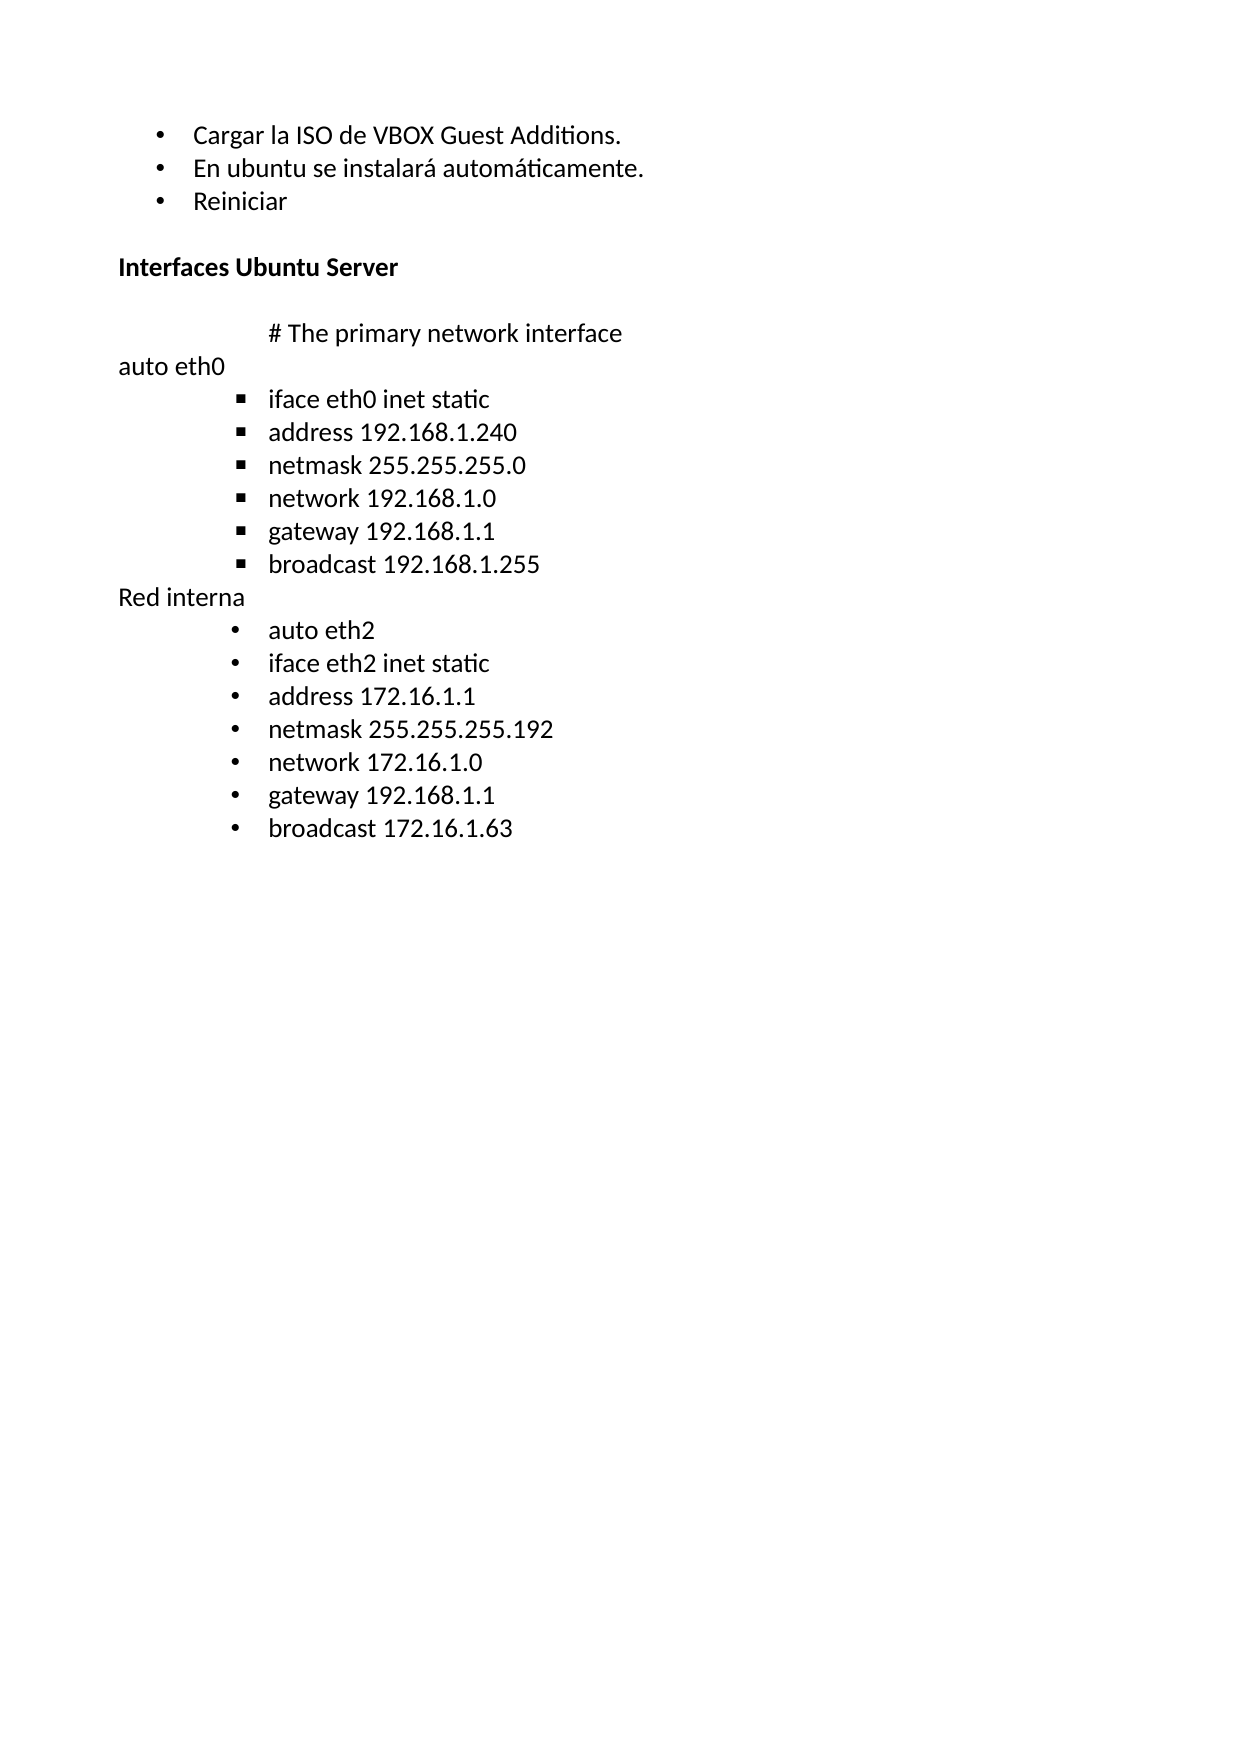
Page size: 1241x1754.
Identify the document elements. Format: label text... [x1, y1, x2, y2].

list iface eth2 inet static [231, 646, 1122, 679]
list netmask 255.255.255.0 [231, 448, 1122, 481]
list Cargar la ISO de VBOX Guest Additions. [156, 118, 1122, 151]
list # The primary network interface [231, 316, 1122, 349]
list gateway 192.168.1.1 [231, 778, 1122, 812]
list address 192.168.1.240 [231, 415, 1122, 448]
list En ubuntu se instalará automáticamente. [156, 151, 1122, 184]
list iface eth0 inet static [231, 382, 1122, 415]
list address 172.16.1.1 [231, 679, 1122, 712]
list auto eth2 [231, 613, 1122, 646]
list netmask 255.255.255.192 [231, 712, 1122, 746]
list gateway 192.168.1.1 [231, 514, 1122, 547]
text Red interna [118, 580, 1122, 613]
text Interfaces Ubuntu Server [118, 250, 1122, 283]
list network 192.168.1.0 [231, 481, 1122, 514]
list broadcast 192.168.1.255 [231, 547, 1122, 580]
list broadcast 172.16.1.63 [231, 812, 1122, 844]
list Reiniciar [156, 184, 1122, 217]
list auto eth0 [81, 349, 1122, 382]
list network 172.16.1.0 [231, 746, 1122, 778]
